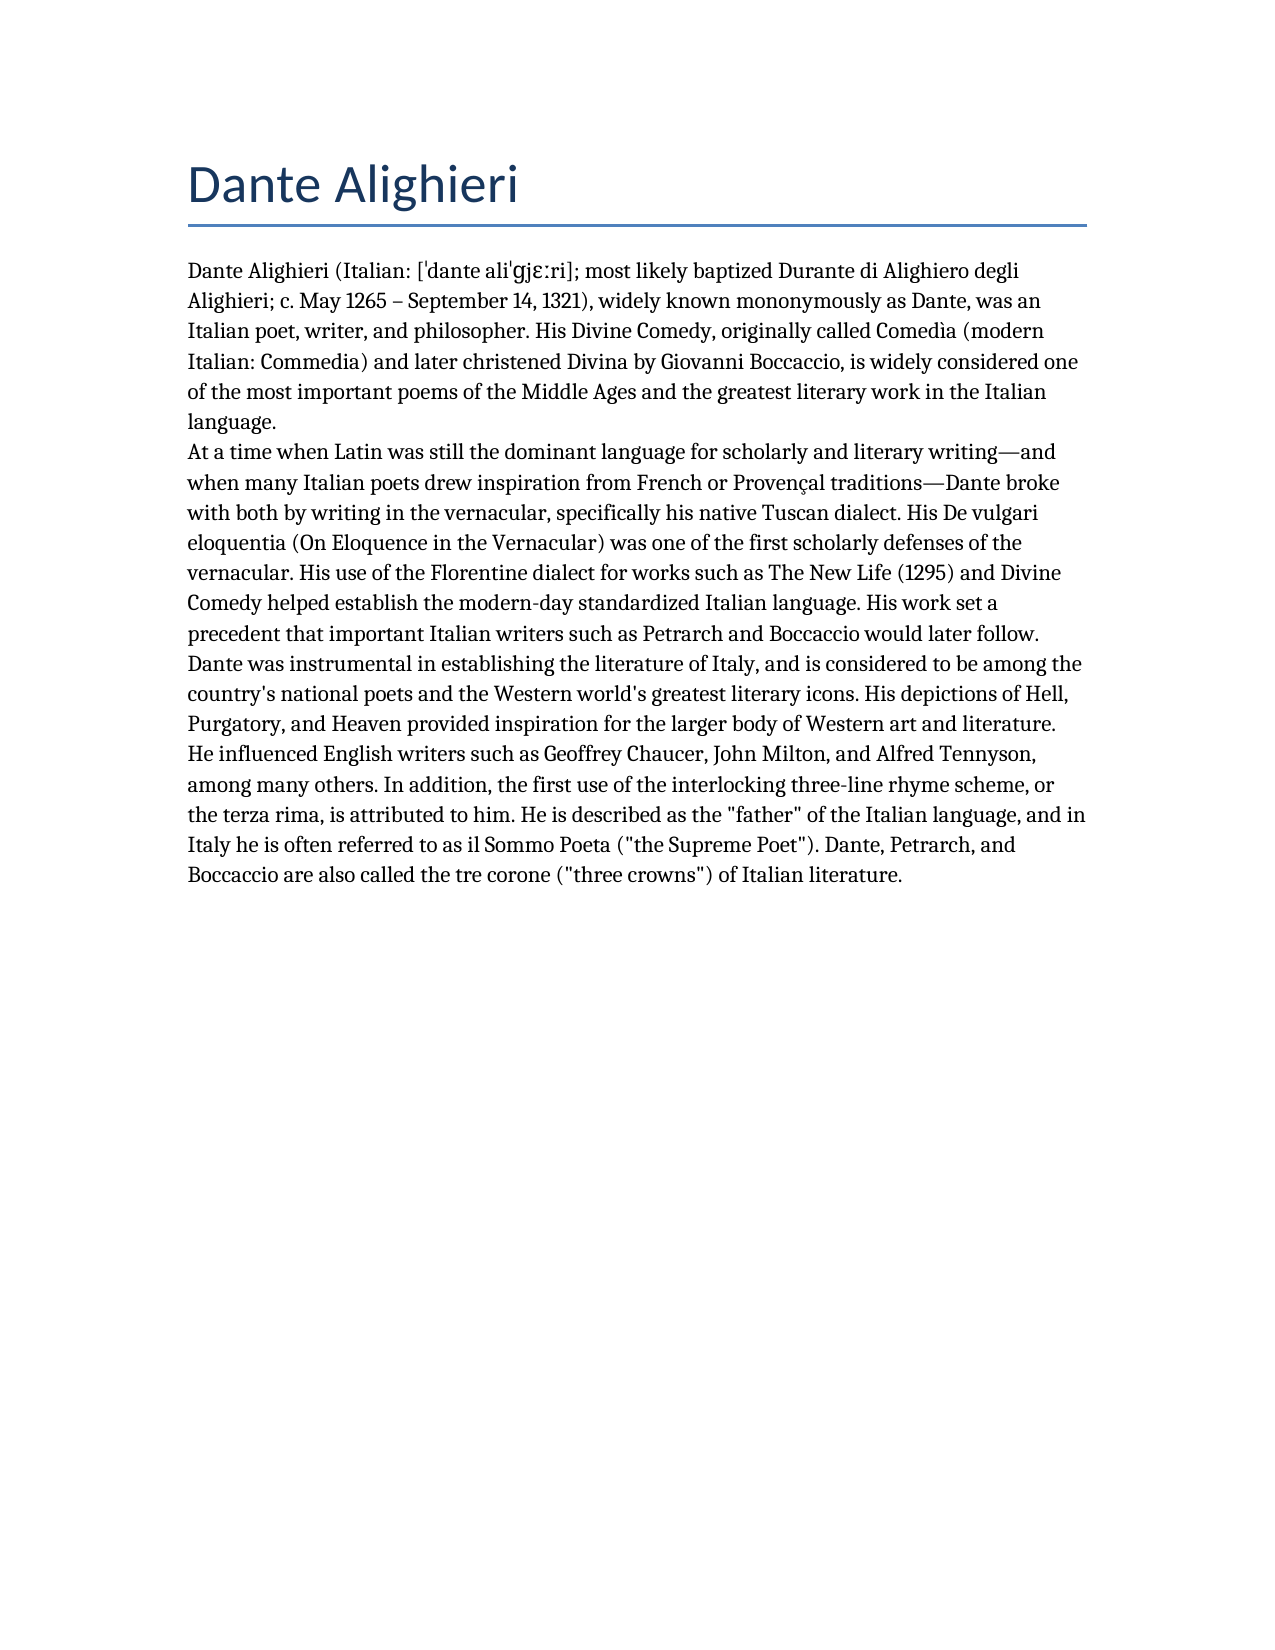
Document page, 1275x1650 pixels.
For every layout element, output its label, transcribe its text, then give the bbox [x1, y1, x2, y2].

title Dante Alighieri [187, 150, 1087, 227]
text Dante Alighieri (Italian: [ˈdante aliˈɡjɛːri]; most likely baptized Durante di Alighiero degli Alighieri; c. May 1265 – September 14, 1321), widely known mononymously as Dante, was an Italian poet, writer, and philosopher. His Divine Comedy, originally called Comedìa (modern Italian: Commedia) and later christened Divina by Giovanni Boccaccio, is widely considered one of the most important poems of the Middle Ages and the greatest literary work in the Italian language. At a time when Latin was still the dominant language for scholarly and literary writing—and when many Italian poets drew inspiration from French or Provençal traditions—Dante broke with both by writing in the vernacular, specifically his native Tuscan dialect. His De vulgari eloquentia (On Eloquence in the Vernacular) was one of the first scholarly defenses of the vernacular. His use of the Florentine dialect for works such as The New Life (1295) and Divine Comedy helped establish the modern-day standardized Italian language. His work set a precedent that important Italian writers such as Petrarch and Boccaccio would later follow. Dante was instrumental in establishing the literature of Italy, and is considered to be among the country's national poets and the Western world's greatest literary icons. His depictions of Hell, Purgatory, and Heaven provided inspiration for the larger body of Western art and literature. He influenced English writers such as Geoffrey Chaucer, John Milton, and Alfred Tennyson, among many others. In addition, the first use of the interlocking three-line rhyme scheme, or the terza rima, is attributed to him. He is described as the "father" of the Italian language, and in Italy he is often referred to as il Sommo Poeta ("the Supreme Poet"). Dante, Petrarch, and Boccaccio are also called the tre corone ("three crowns") of Italian literature. [187, 258, 1087, 888]
